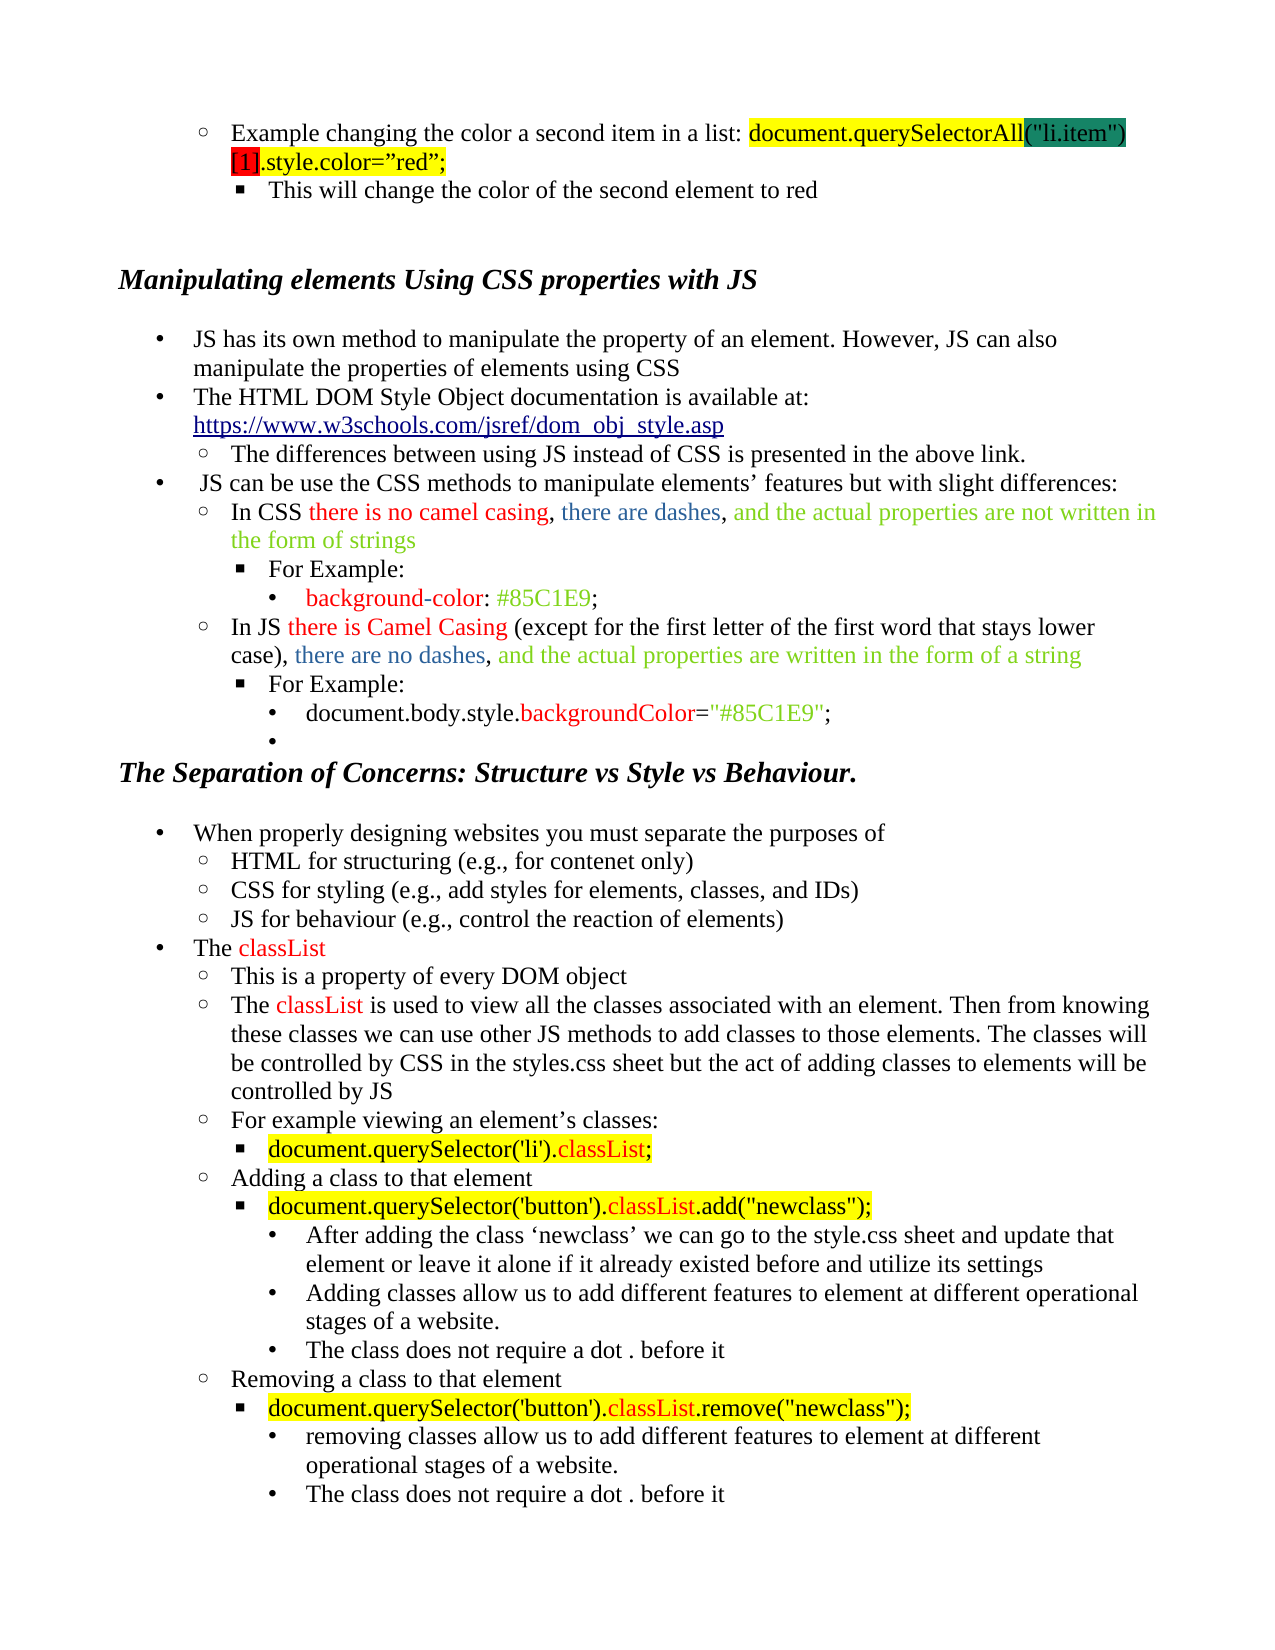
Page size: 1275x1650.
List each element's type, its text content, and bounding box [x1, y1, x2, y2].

list document.querySelector('button').classList.remove("newclass"); [231, 1393, 1157, 1421]
list CSS for styling (e.g., add styles for elements, classes, and IDs) [193, 875, 1157, 904]
list document.querySelector('button').classList.add("newclass"); [231, 1191, 1157, 1220]
list document.querySelector('li').classList; [231, 1134, 1157, 1163]
list After adding the class ‘newclass’ we can go to the style.css sheet and update that element or leave it alone if it already existed before and utilize its settings [268, 1220, 1157, 1278]
list The HTML DOM Style Object documentation is available at: https://www.w3schools.com/jsref/dom_obj_style.asp [156, 382, 1157, 439]
list background-color: #85C1E9; [268, 583, 1157, 612]
list For Example: [231, 554, 1157, 583]
list Removing a class to that element [193, 1364, 1157, 1393]
list For example viewing an element’s classes: [193, 1105, 1157, 1134]
list HTML for structuring (e.g., for contenet only) [193, 846, 1157, 875]
list This is a property of every DOM object [193, 961, 1157, 990]
list Adding classes allow us to add different features to element at different operational stages of a website. [268, 1278, 1157, 1335]
list The differences between using JS instead of CSS is presented in the above link. [193, 439, 1157, 468]
list This will change the color of the second element to red [231, 176, 1157, 204]
list Example changing the color a second item in a list: document.querySelectorAll("li.item")[1].style.color=”red”; [193, 118, 1157, 176]
text Manipulating elements Using CSS properties with JS [118, 262, 1157, 295]
list Adding a class to that element [193, 1163, 1157, 1191]
list JS has its own method to manipulate the property of an element. However, JS can also manipulate the properties of elements using CSS [156, 324, 1157, 382]
list JS for behaviour (e.g., control the reaction of elements) [193, 904, 1157, 933]
list The class does not require a dot . before it [268, 1479, 1157, 1508]
text The Separation of Concerns: Structure vs Style vs Behaviour. [118, 755, 1157, 789]
list In CSS there is no camel casing, there are dashes, and the actual properties are not written in the form of strings [193, 497, 1157, 554]
list The class does not require a dot . before it [268, 1335, 1157, 1364]
list For Example: [231, 669, 1157, 698]
list When properly designing websites you must separate the purposes of [156, 818, 1157, 846]
list The classList [156, 933, 1157, 961]
list JS can be use the CSS methods to manipulate elements’ features but with slight differences: [156, 468, 1157, 497]
list document.body.style.backgroundColor="#85C1E9"; [268, 698, 1157, 727]
list The classList is used to view all the classes associated with an element. Then from knowing these classes we can use other JS methods to add classes to those elements. The classes will be controlled by CSS in the styles.css sheet but the act of adding classes to elements will be controlled by JS [193, 990, 1157, 1105]
list In JS there is Camel Casing (except for the first letter of the first word that stays lower case), there are no dashes, and the actual properties are written in the form of a string [193, 612, 1157, 669]
list removing classes allow us to add different features to element at different operational stages of a website. [268, 1421, 1157, 1479]
